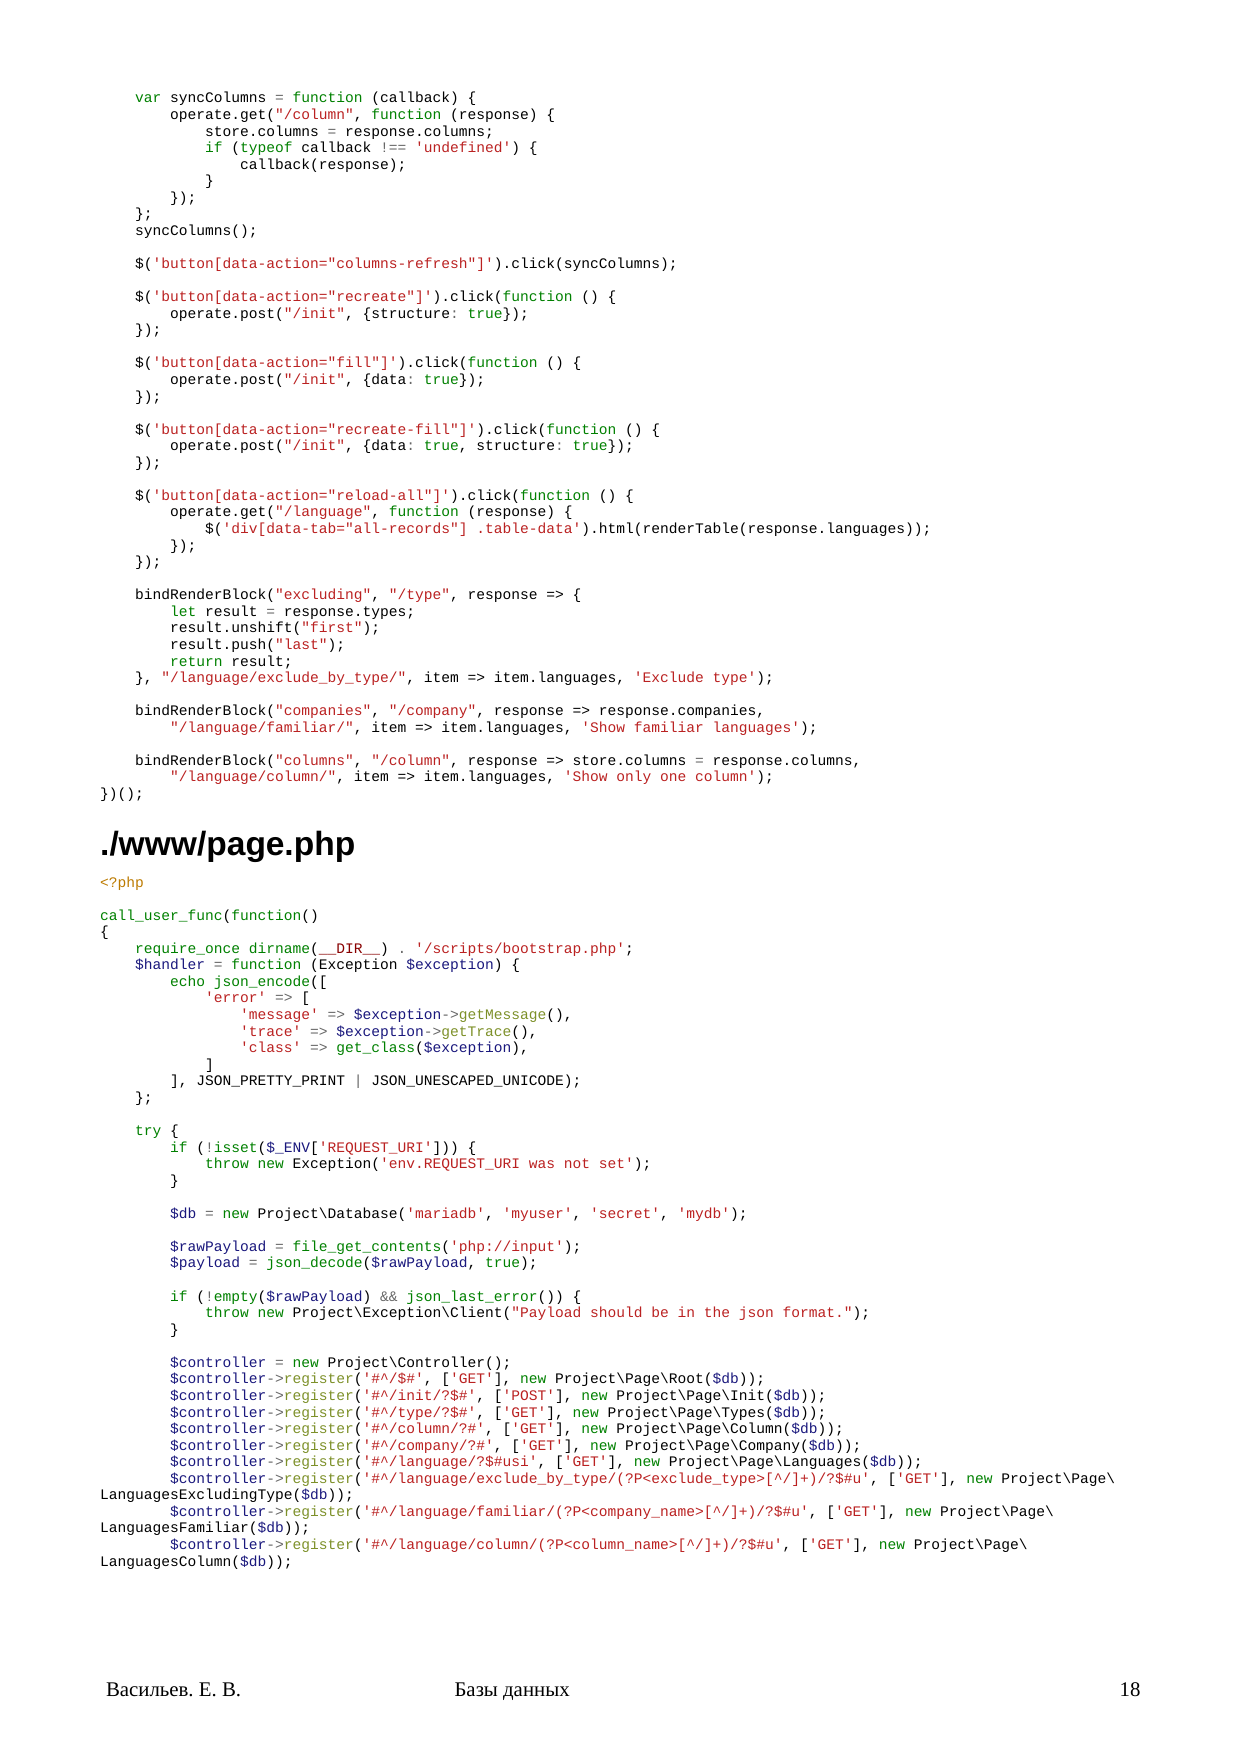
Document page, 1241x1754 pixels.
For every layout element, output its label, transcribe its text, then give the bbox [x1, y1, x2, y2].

text $controller = new Project\Controller(); [100, 1355, 1146, 1372]
text $controller->register('#^/init/?$#', ['POST'], new Project\Page\Init($db)); [100, 1388, 1146, 1405]
text result.push("last"); [100, 637, 1146, 654]
text <?php [100, 875, 1146, 891]
text throw new Exception('env.REQUEST_URI was not set'); [100, 1156, 1146, 1173]
text }); [100, 538, 1146, 554]
text operate.post("/init", {data: true}); [100, 372, 1146, 389]
text $controller->register('#^/language/?$#usi', ['GET'], new Project\Page\Languages($db)); [100, 1454, 1146, 1471]
text syncColumns(); [100, 223, 1146, 240]
text bindRenderBlock("columns", "/column", response => store.columns = response.columns, [100, 753, 1146, 770]
text operate.get("/language", function (response) { [100, 505, 1146, 521]
text $controller->register('#^/language/exclude_by_type/(?P<exclude_type>[^/]+)/?$#u', ['GET'], new Project\Page\LanguagesExcludingType($db)); [100, 1471, 1146, 1504]
text } [100, 1322, 1146, 1338]
text }; [100, 207, 1146, 223]
text $('button[data-action="recreate"]').click(function () { [100, 289, 1146, 306]
text $controller->register('#^/language/familiar/(?P<company_name>[^/]+)/?$#u', ['GET'], new Project\Page\LanguagesFamiliar($db)); [100, 1504, 1146, 1537]
text $rawPayload = file_get_contents('php://input'); [100, 1239, 1146, 1256]
text store.columns = response.columns; [100, 124, 1146, 140]
text }); [100, 322, 1146, 339]
text echo json_encode([ [100, 974, 1146, 991]
text bindRenderBlock("companies", "/company", response => response.companies, [100, 703, 1146, 720]
text 'error' => [ [100, 991, 1146, 1007]
text }); [100, 190, 1146, 207]
text })(); [100, 786, 1146, 803]
text if (typeof callback !== 'undefined') { [100, 140, 1146, 157]
text $controller->register('#^/type/?$#', ['GET'], new Project\Page\Types($db)); [100, 1405, 1146, 1421]
text }); [100, 389, 1146, 405]
text 'trace' => $exception->getTrace(), [100, 1024, 1146, 1040]
subtitle ./www/page.php [100, 824, 1146, 862]
text "/language/column/", item => item.languages, 'Show only one column'); [100, 770, 1146, 786]
text }); [100, 554, 1146, 571]
text require_once dirname(__DIR__) . '/scripts/bootstrap.php'; [100, 941, 1146, 958]
text }, "/language/exclude_by_type/", item => item.languages, 'Exclude type'); [100, 670, 1146, 687]
text operate.post("/init", {structure: true}); [100, 306, 1146, 322]
text let result = response.types; [100, 604, 1146, 621]
text $handler = function (Exception $exception) { [100, 958, 1146, 974]
text $('div[data-tab="all-records"] .table-data').html(renderTable(response.languages)); [100, 521, 1146, 538]
text if (!empty($rawPayload) && json_last_error()) { [100, 1289, 1146, 1305]
text $('button[data-action="fill"]').click(function () { [100, 356, 1146, 372]
text 'class' => get_class($exception), [100, 1040, 1146, 1057]
text operate.post("/init", {data: true, structure: true}); [100, 438, 1146, 455]
text callback(response); [100, 157, 1146, 173]
text return result; [100, 654, 1146, 670]
text $controller->register('#^/column/?#', ['GET'], new Project\Page\Column($db)); [100, 1421, 1146, 1438]
text $controller->register('#^/$#', ['GET'], new Project\Page\Root($db)); [100, 1372, 1146, 1388]
text $('button[data-action="reload-all"]').click(function () { [100, 488, 1146, 505]
text { [100, 924, 1146, 941]
text 'message' => $exception->getMessage(), [100, 1007, 1146, 1024]
text result.unshift("first"); [100, 621, 1146, 637]
text } [100, 173, 1146, 190]
text bindRenderBlock("excluding", "/type", response => { [100, 587, 1146, 604]
text $db = new Project\Database('mariadb', 'myuser', 'secret', 'mydb'); [100, 1206, 1146, 1223]
text }); [100, 455, 1146, 472]
text call_user_func(function() [100, 908, 1146, 924]
text ] [100, 1057, 1146, 1073]
text } [100, 1173, 1146, 1189]
text $payload = json_decode($rawPayload, true); [100, 1256, 1146, 1272]
text $controller->register('#^/language/column/(?P<column_name>[^/]+)/?$#u', ['GET'], new Project\Page\LanguagesColumn($db)); [100, 1537, 1146, 1570]
text throw new Project\Exception\Client("Payload should be in the json format."); [100, 1305, 1146, 1322]
text }; [100, 1090, 1146, 1107]
text if (!isset($_ENV['REQUEST_URI'])) { [100, 1140, 1146, 1156]
text try { [100, 1123, 1146, 1140]
text "/language/familiar/", item => item.languages, 'Show familiar languages'); [100, 720, 1146, 737]
text $('button[data-action="recreate-fill"]').click(function () { [100, 422, 1146, 438]
text $controller->register('#^/company/?#', ['GET'], new Project\Page\Company($db)); [100, 1438, 1146, 1454]
text operate.get("/column", function (response) { [100, 107, 1146, 124]
text ], JSON_PRETTY_PRINT | JSON_UNESCAPED_UNICODE); [100, 1073, 1146, 1090]
text var syncColumns = function (callback) { [100, 91, 1146, 107]
text $('button[data-action="columns-refresh"]').click(syncColumns); [100, 256, 1146, 273]
